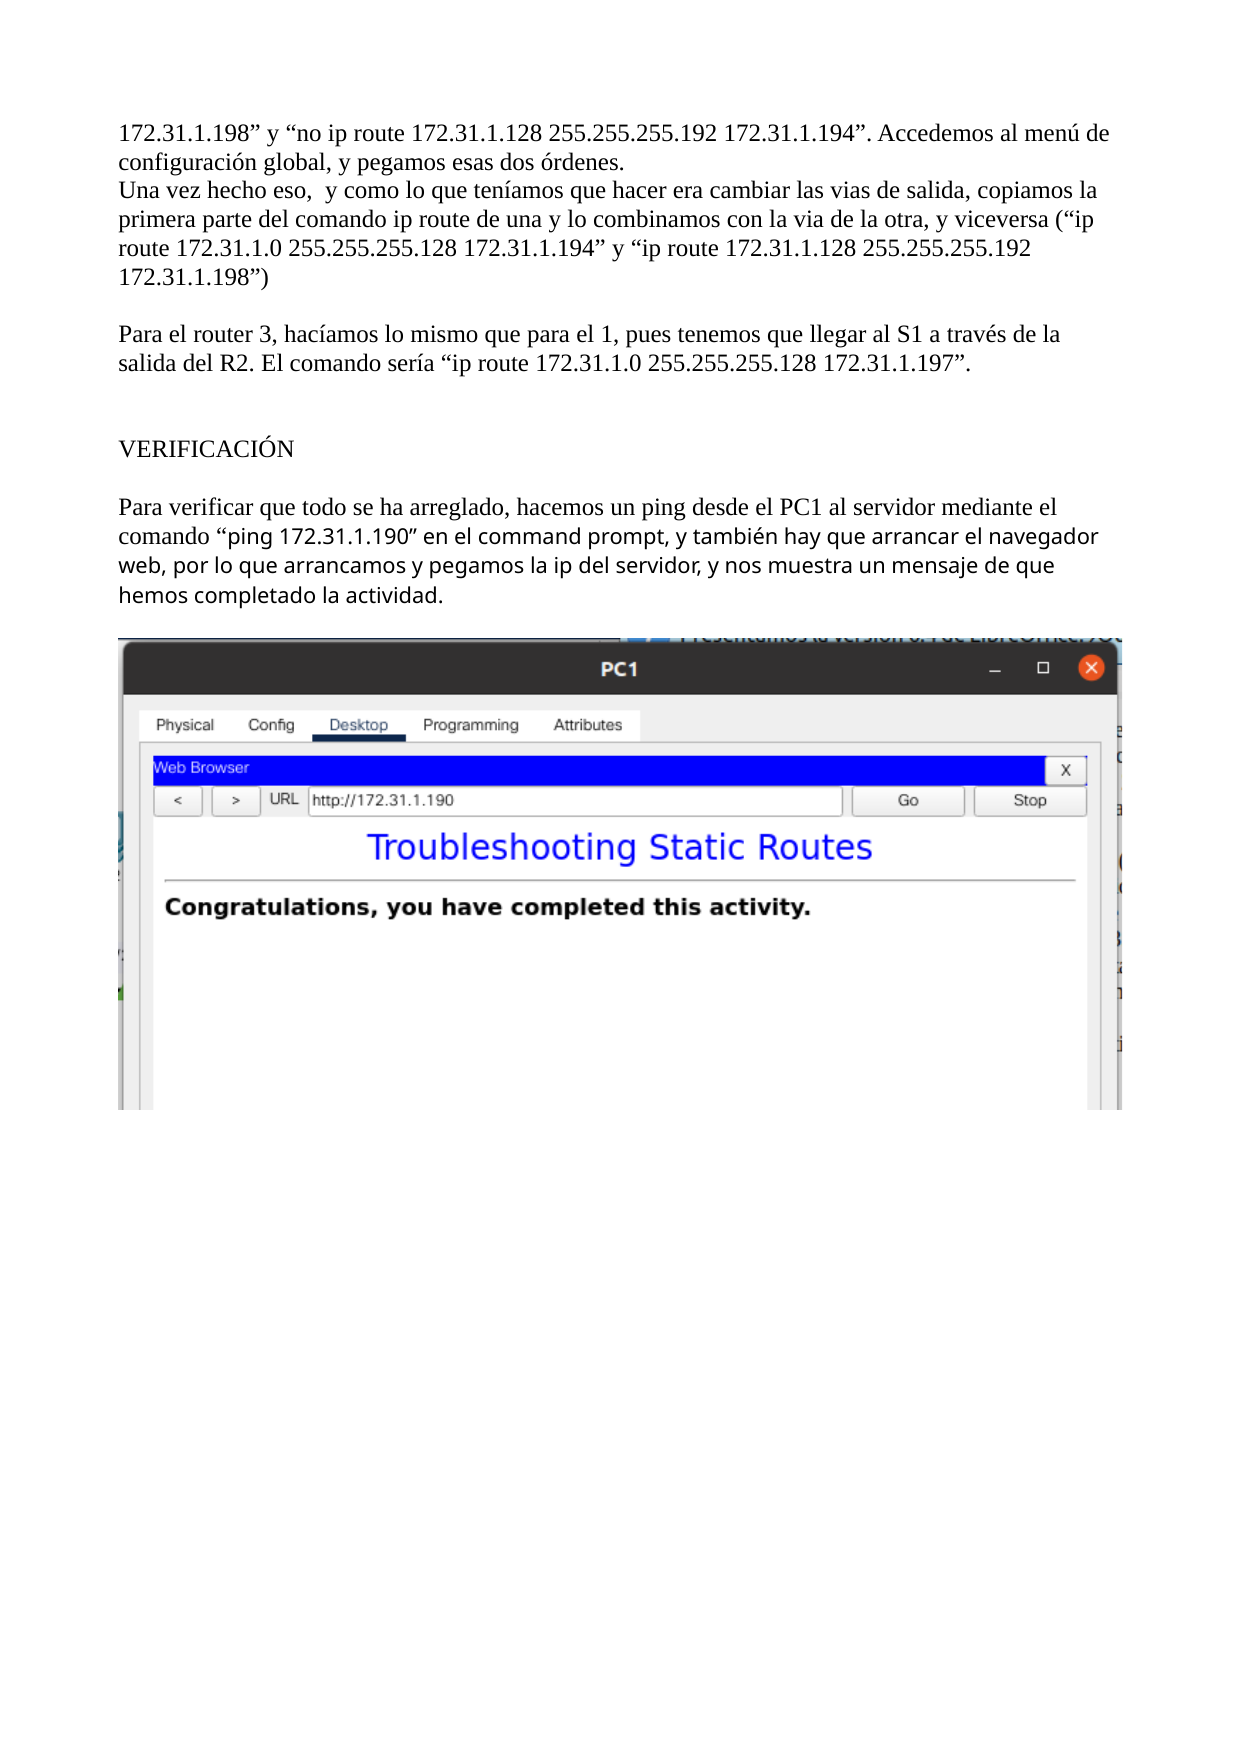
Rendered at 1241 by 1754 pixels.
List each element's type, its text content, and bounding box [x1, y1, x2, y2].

text VERIFICACIÓN [118, 434, 1122, 463]
text Para verificar que todo se ha arreglado, hacemos un ping desde el PC1 al servidor mediante el comando “ping 172.31.1.190” en el command prompt, y también hay que arrancar el navegador web, por lo que arrancamos y pegamos la ip del servidor, y nos muestra un mensaje de que hemos completado la actividad. [118, 492, 1122, 610]
text Para el router 3, hacíamos lo mismo que para el 1, pues tenemos que llegar al S1 a través de la salida del R2. El comando sería “ip route 172.31.1.0 255.255.255.128 172.31.1.197”. [118, 319, 1122, 377]
text Una vez hecho eso, y como lo que teníamos que hacer era cambiar las vias de salida, copiamos la primera parte del comando ip route de una y lo combinamos con la via de la otra, y viceversa (“ip route 172.31.1.0 255.255.255.128 172.31.1.194” y “ip route 172.31.1.128 255.255.255.192 172.31.1.198”) [118, 176, 1122, 291]
text 172.31.1.198” y “no ip route 172.31.1.128 255.255.255.192 172.31.1.194”. Accedemos al menú de configuración global, y pegamos esas dos órdenes. [118, 118, 1122, 176]
picture [118, 638, 1123, 1110]
